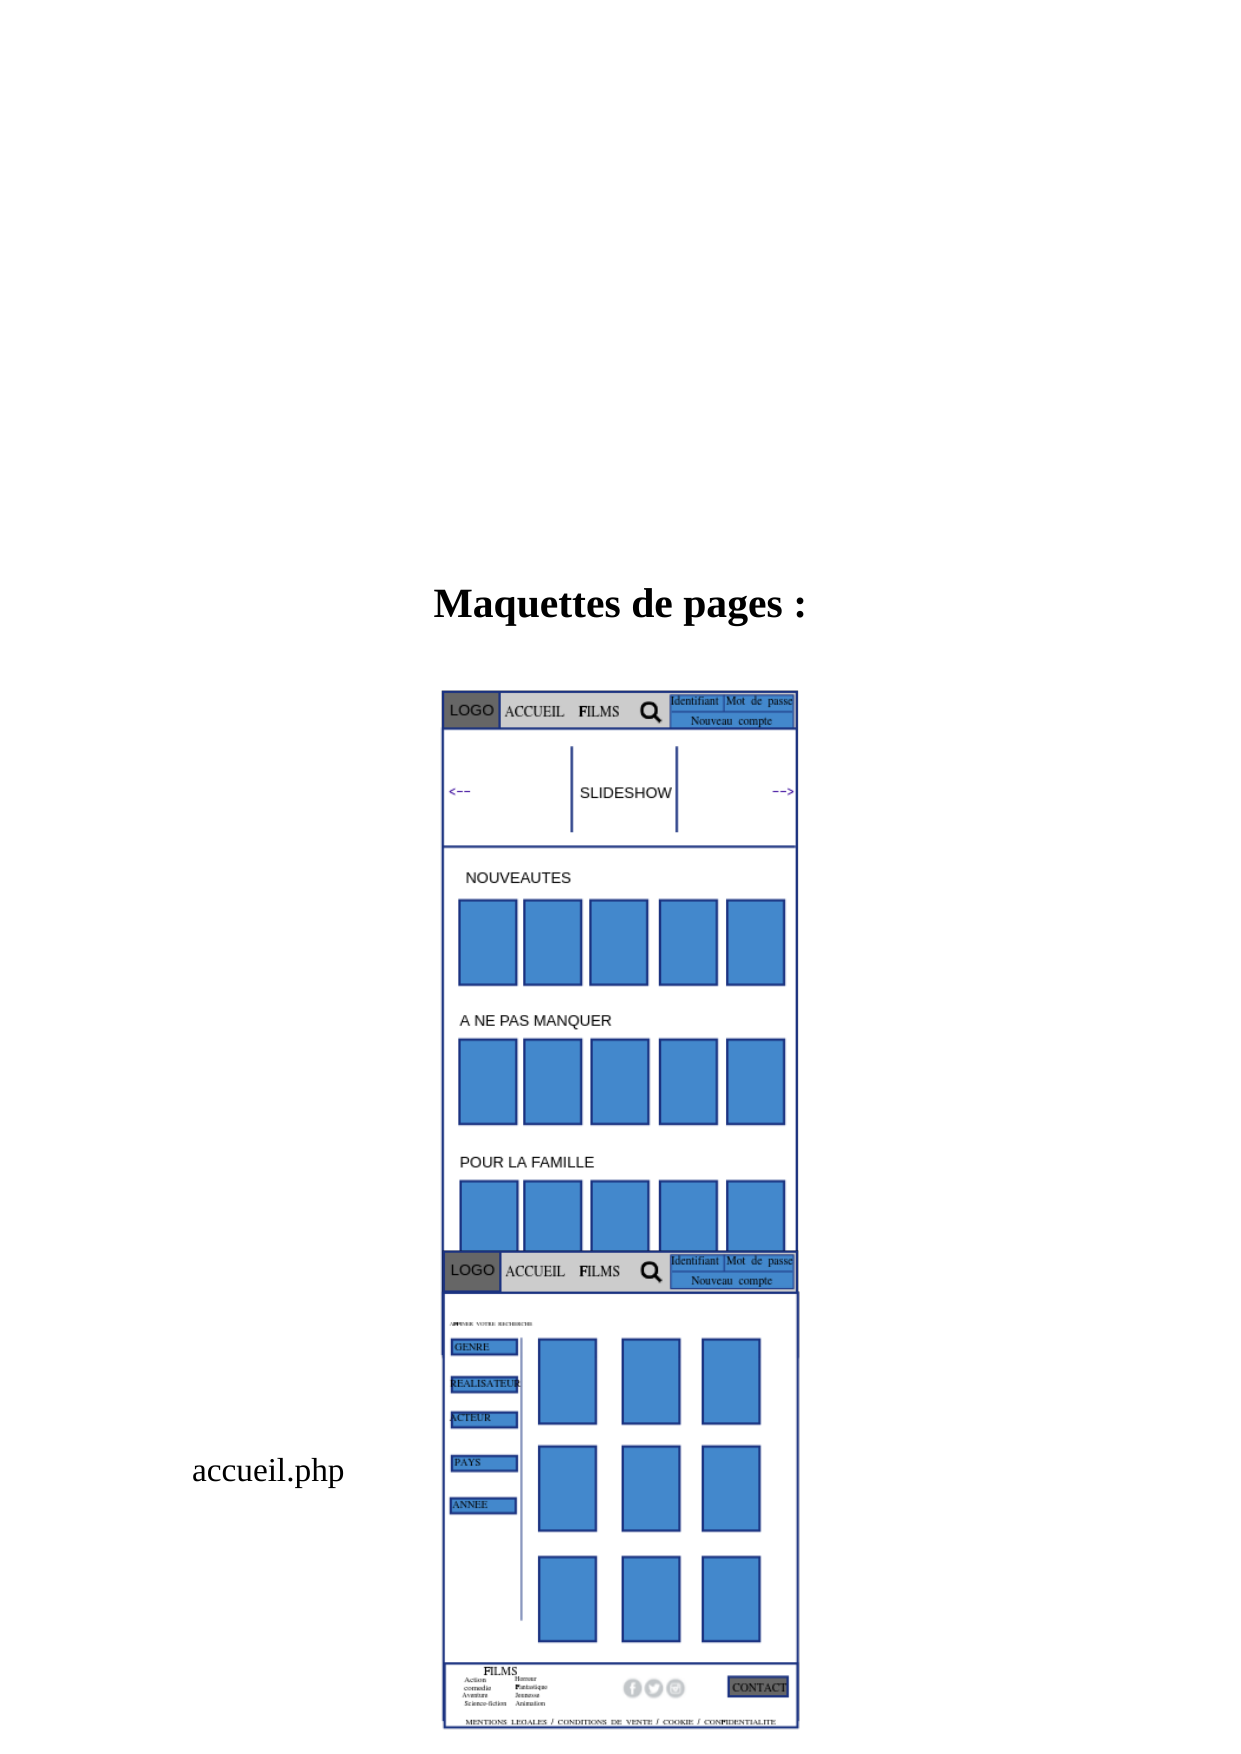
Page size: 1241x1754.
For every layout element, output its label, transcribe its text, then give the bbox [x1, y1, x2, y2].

text Maquettes de pages : [118, 578, 1122, 626]
text accueil.php [118, 1450, 418, 1488]
text [823, 1450, 1122, 1488]
picture [418, 673, 823, 1754]
